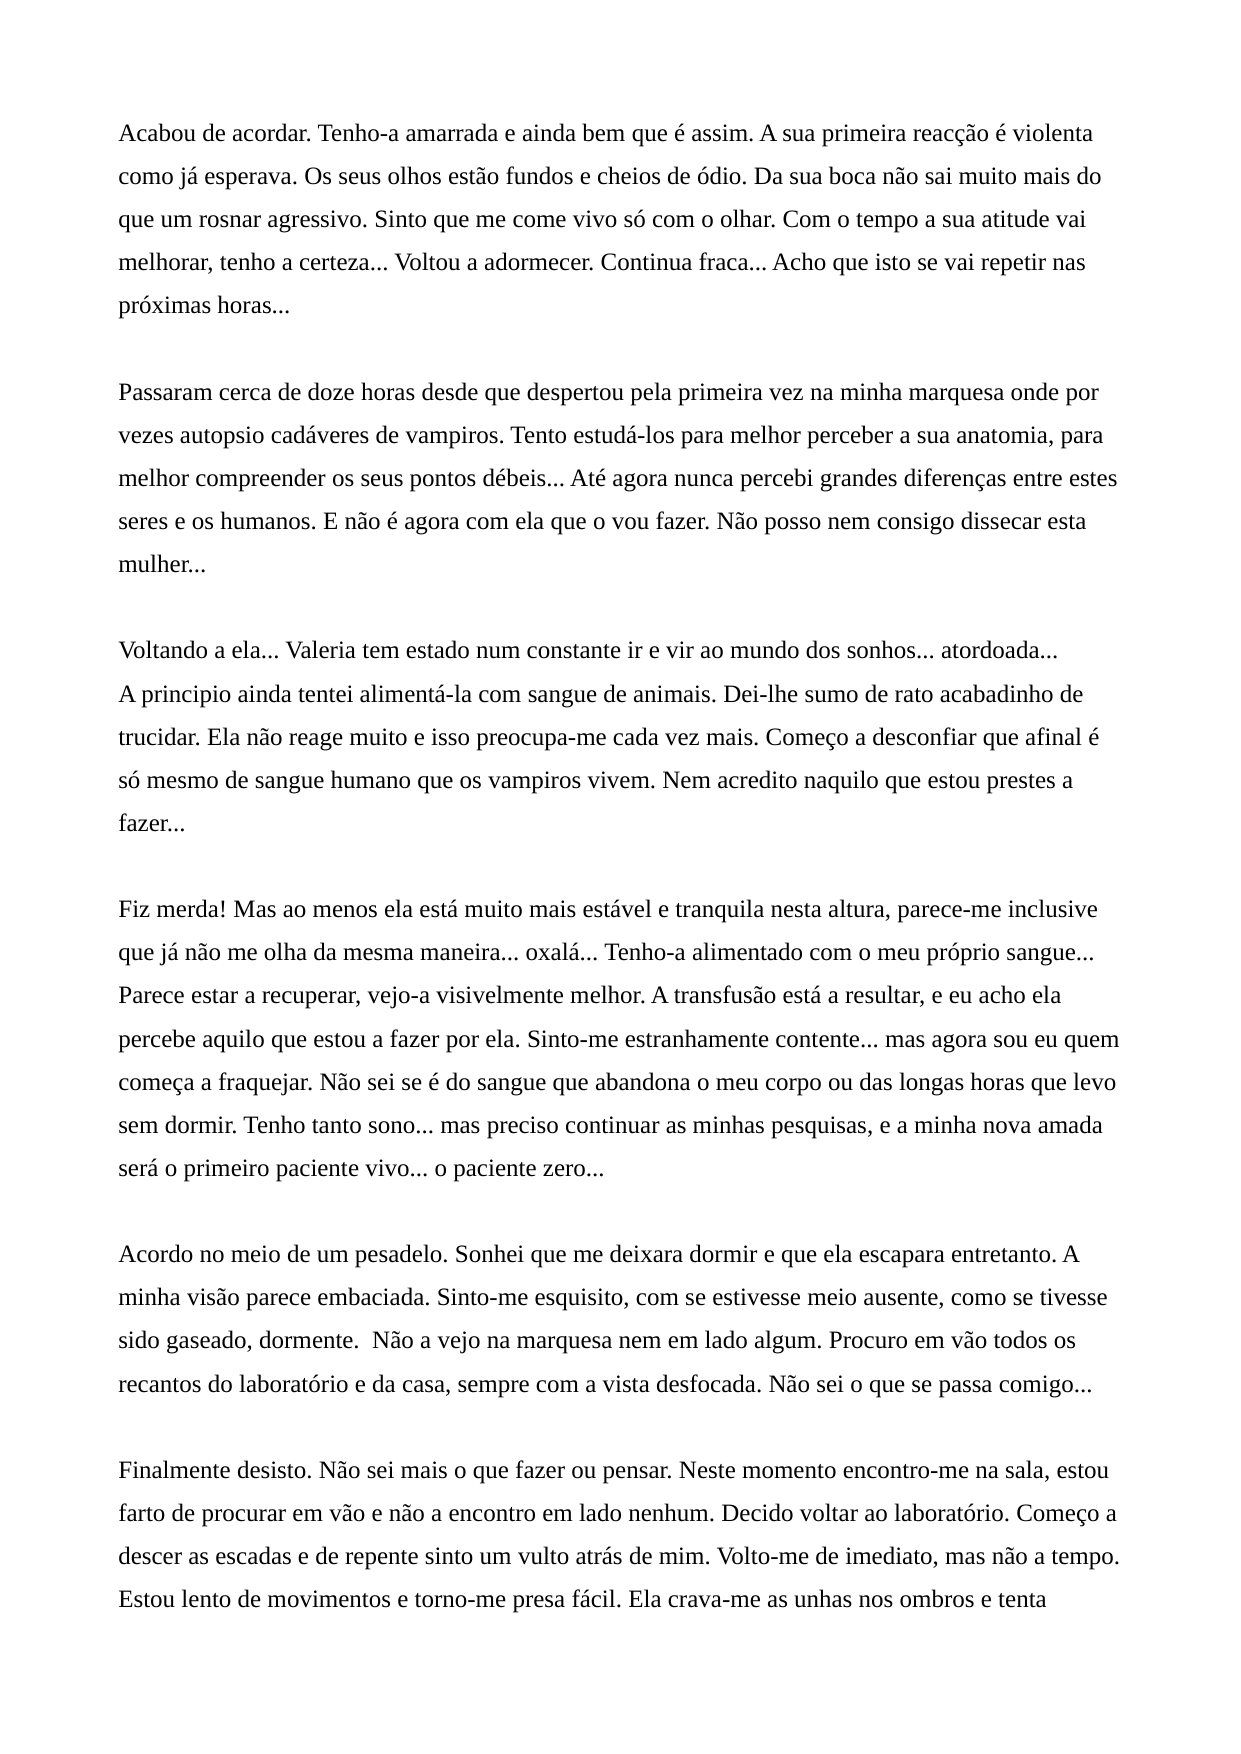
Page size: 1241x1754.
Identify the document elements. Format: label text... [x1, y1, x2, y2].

text Finalmente desisto. Não sei mais o que fazer ou pensar. Neste momento encontro-me na sala, estou farto de procurar em vão e não a encontro em lado nenhum. Decido voltar ao laboratório. Começo a descer as escadas e de repente sinto um vulto atrás de mim. Volto-me de imediato, mas não a tempo. Estou lento de movimentos e torno-me presa fácil. Ela crava-me as unhas nos ombros e tenta [118, 1455, 1122, 1613]
text A principio ainda tentei alimentá-la com sangue de animais. Dei-lhe sumo de rato acabadinho de trucidar. Ela não reage muito e isso preocupa-me cada vez mais. Começo a desconfiar que afinal é só mesmo de sangue humano que os vampiros vivem. Nem acredito naquilo que estou prestes a fazer... [118, 679, 1122, 837]
text Voltando a ela... Valeria tem estado num constante ir e vir ao mundo dos sonhos... atordoada... [118, 636, 1122, 664]
text Passaram cerca de doze horas desde que despertou pela primeira vez na minha marquesa onde por vezes autopsio cadáveres de vampiros. Tento estudá-los para melhor perceber a sua anatomia, para melhor compreender os seus pontos débeis... Até agora nunca percebi grandes diferenças entre estes seres e os humanos. E não é agora com ela que o vou fazer. Não posso nem consigo dissecar esta mulher... [118, 377, 1122, 621]
text Acabou de acordar. Tenho-a amarrada e ainda bem que é assim. A sua primeira reacção é violenta como já esperava. Os seus olhos estão fundos e cheios de ódio. Da sua boca não sai muito mais do que um rosnar agressivo. Sinto que me come vivo só com o olhar. Com o tempo a sua atitude vai melhorar, tenho a certeza... Voltou a adormecer. Continua fraca... Acho que isto se vai repetir nas próximas horas... [118, 118, 1122, 319]
text Fiz merda! Mas ao menos ela está muito mais estável e tranquila nesta altura, parece-me inclusive que já não me olha da mesma maneira... oxalá... Tenho-a alimentado com o meu próprio sangue... Parece estar a recuperar, vejo-a visivelmente melhor. A transfusão está a resultar, e eu acho ela percebe aquilo que estou a fazer por ela. Sinto-me estranhamente contente... mas agora sou eu quem começa a fraquejar. Não sei se é do sangue que abandona o meu corpo ou das longas horas que levo sem dormir. Tenho tanto sono... mas preciso continuar as minhas pesquisas, e a minha nova amada será o primeiro paciente vivo... o paciente zero... [118, 894, 1122, 1182]
text Acordo no meio de um pesadelo. Sonhei que me deixara dormir e que ela escapara entretanto. A minha visão parece embaciada. Sinto-me esquisito, com se estivesse meio ausente, como se tivesse sido gaseado, dormente. Não a vejo na marquesa nem em lado algum. Procuro em vão todos os recantos do laboratório e da casa, sempre com a vista desfocada. Não sei o que se passa comigo... [118, 1239, 1122, 1397]
